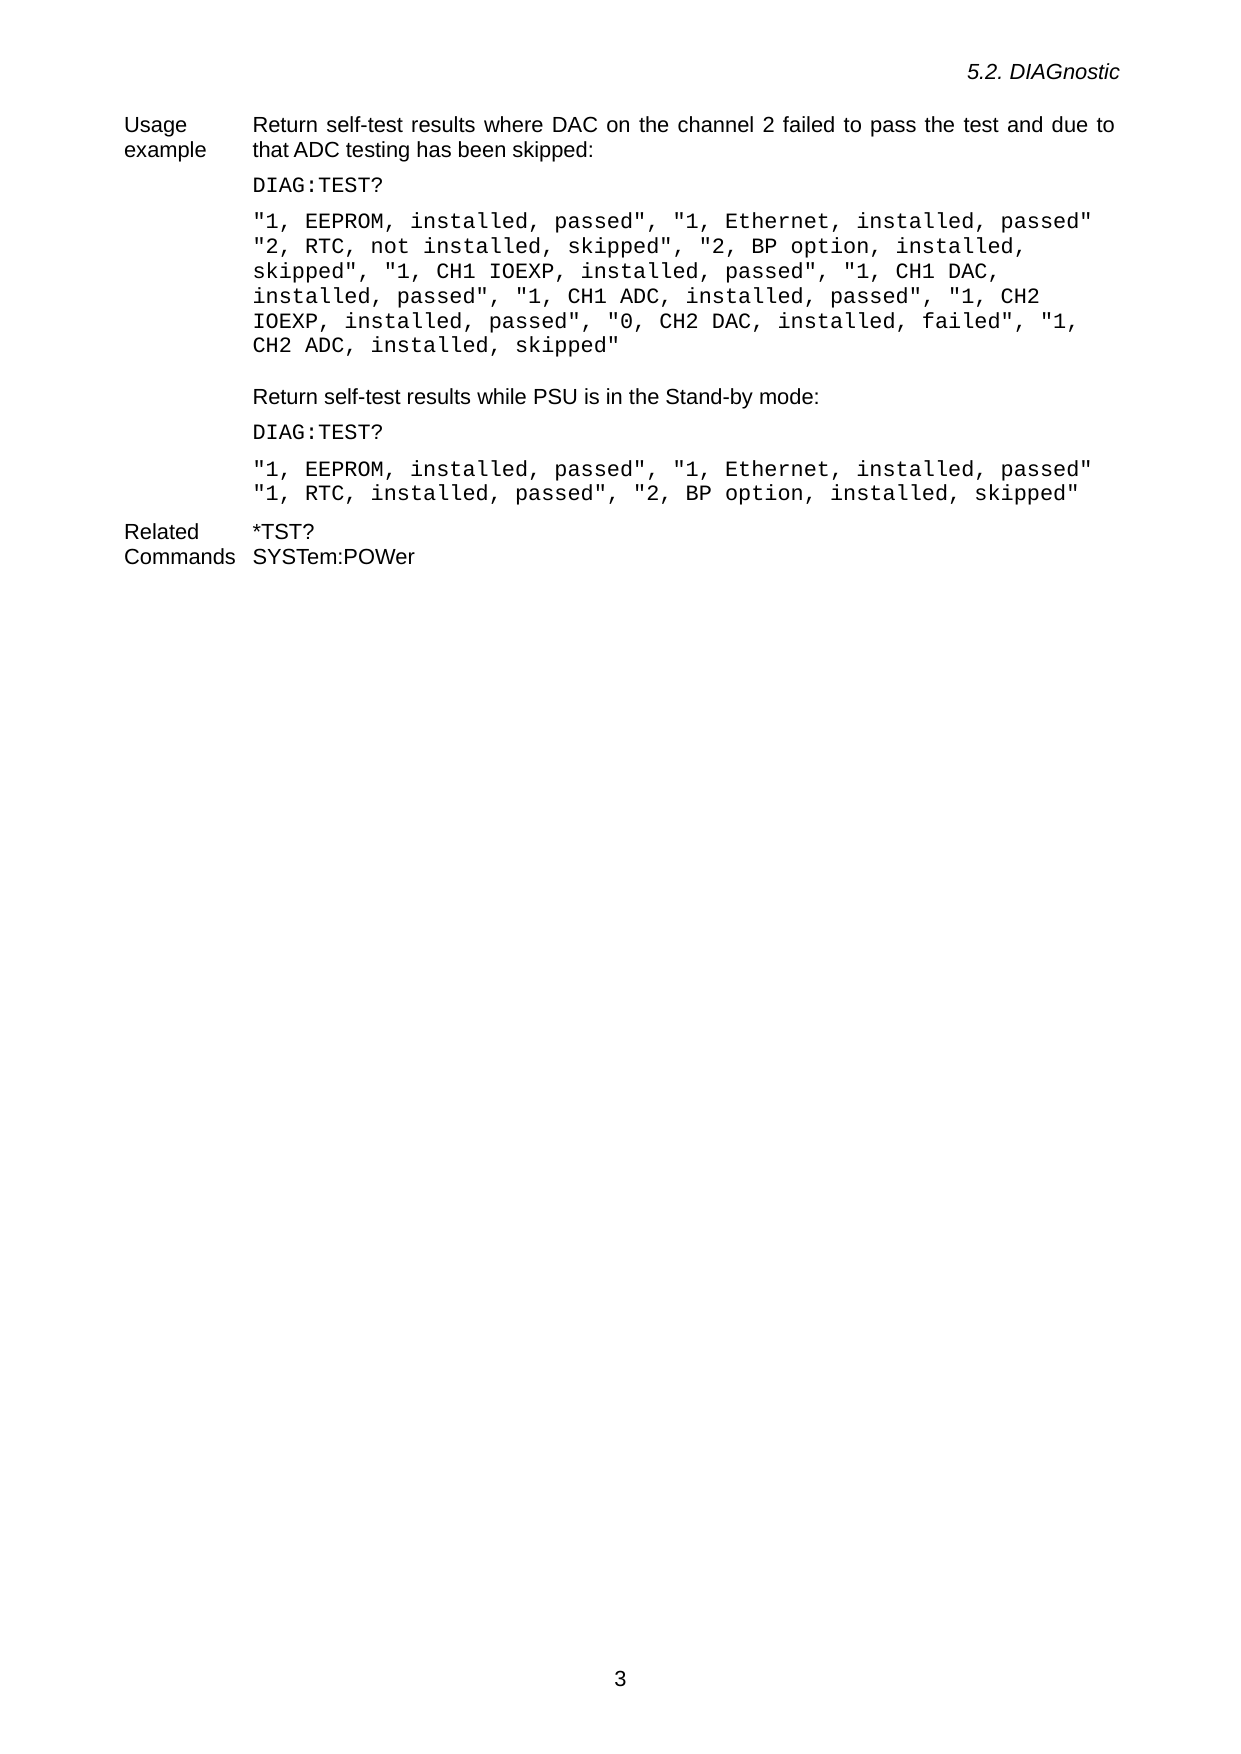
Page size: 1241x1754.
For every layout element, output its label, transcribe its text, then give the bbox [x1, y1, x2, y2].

table_cell Return self-test results where DAC on the channel 2 failed to pass the test and due to that ADC testing has been skipped: DIAG:TEST? "1, EEPROM, installed, passed", "1, Ethernet, installed, passed" "2, RTC, not installed, skipped", "2, BP option, installed, skipped", "1, CH1 IOEXP, installed, passed", "1, CH1 DAC, installed, passed", "1, CH1 ADC, installed, passed", "1, CH2 IOEXP, installed, passed", "0, CH2 DAC, installed, failed", "1, CH2 ADC, installed, skipped" Return self-test results while PSU is in the Stand-by mode: DIAG:TEST? "1, EEPROM, installed, passed", "1, Ethernet, installed, passed" "1, RTC, installed, passed", "2, BP option, installed, skipped" [247, 106, 1122, 513]
table_cell Usage example [118, 106, 247, 513]
table_cell Related Commands [118, 513, 247, 575]
table_cell *TST? SYSTem:POWer [247, 513, 1122, 575]
